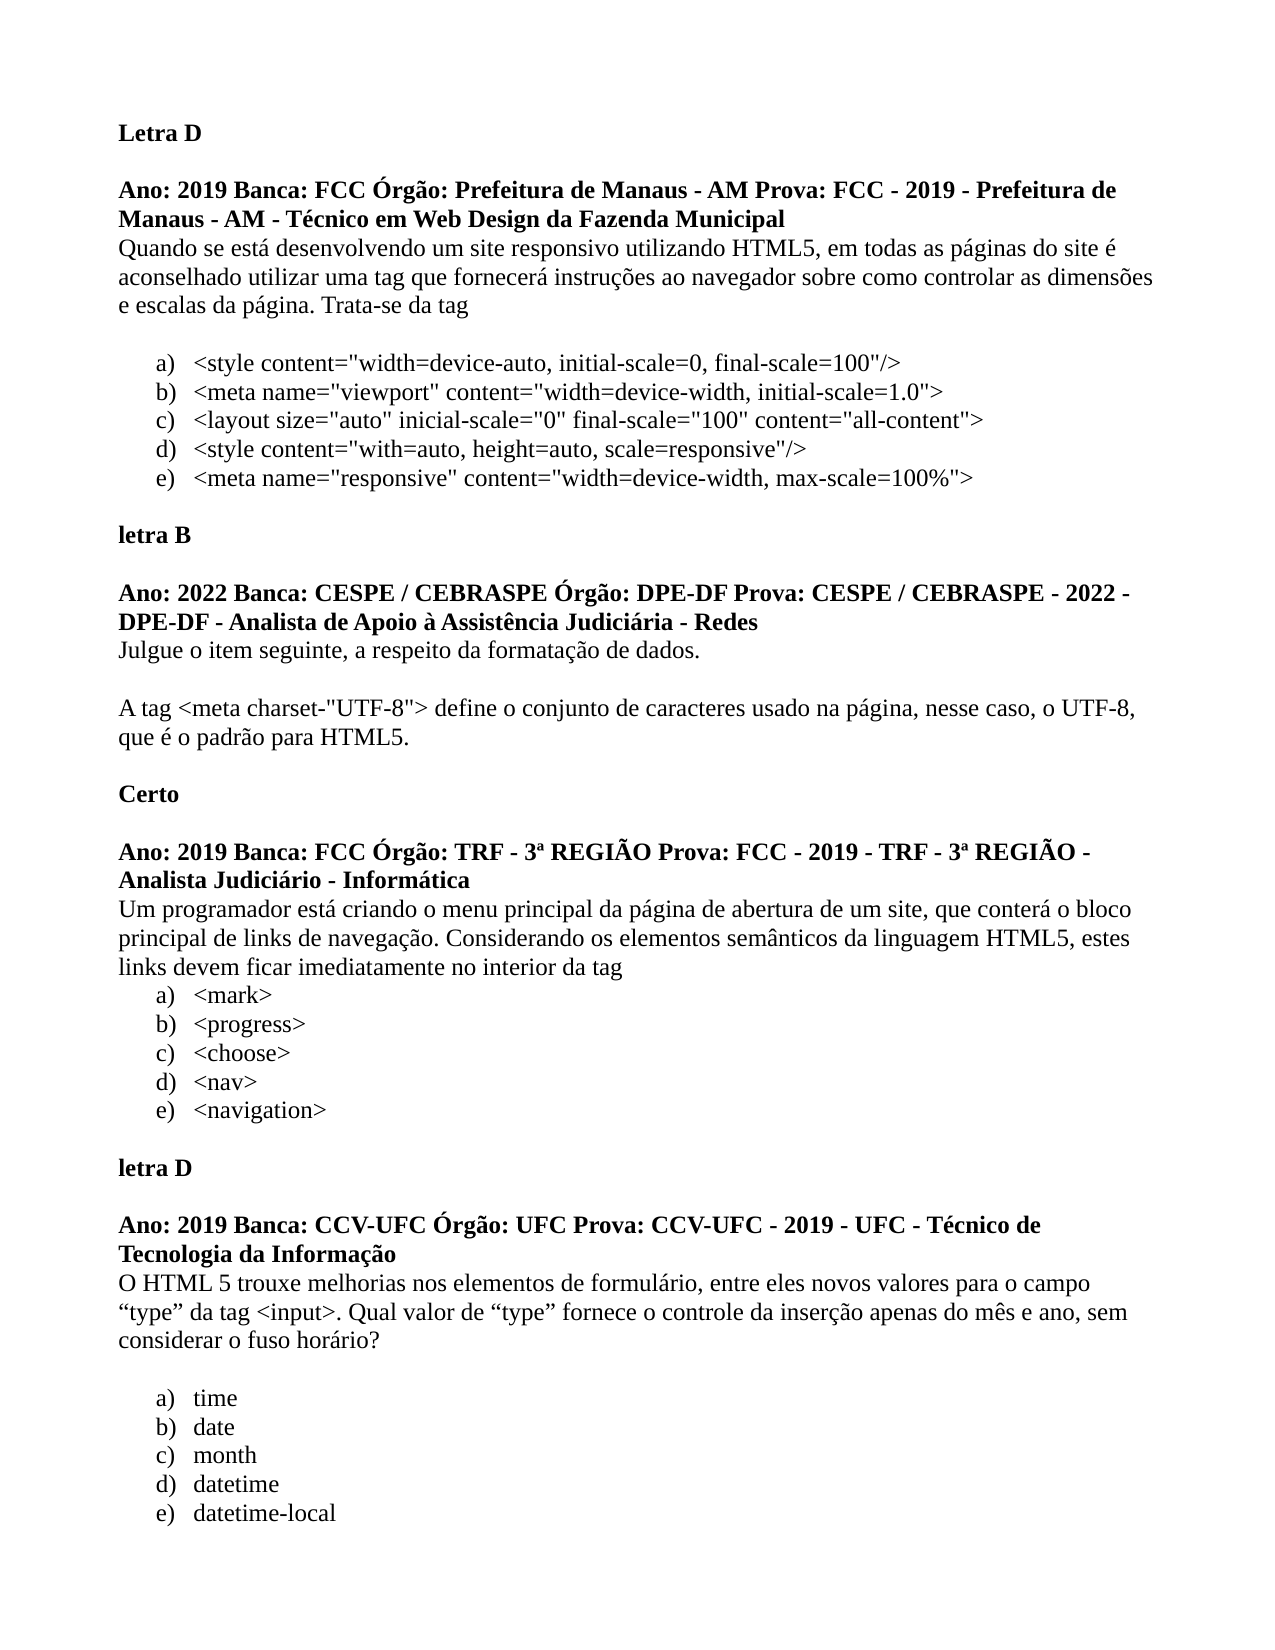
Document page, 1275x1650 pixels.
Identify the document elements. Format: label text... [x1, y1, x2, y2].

text A tag <meta charset-"UTF-8"> define o conjunto de caracteres usado na página, nesse caso, o UTF-8, que é o padrão para HTML5. [118, 693, 1157, 751]
list time [156, 1383, 1157, 1412]
text O HTML 5 trouxe melhorias nos elementos de formulário, entre eles novos valores para o campo “type” da tag <input>. Qual valor de “type” fornece o controle da inserção apenas do mês e ano, sem considerar o fuso horário? [118, 1268, 1157, 1354]
list <nav> [156, 1067, 1157, 1096]
list <style content="with=auto, height=auto, scale=responsive"/> [156, 434, 1157, 463]
list <mark> [156, 981, 1157, 1009]
text Certo [118, 779, 1157, 808]
list <layout size="auto" inicial-scale="0" final-scale="100" content="all-content"> [156, 406, 1157, 434]
list <meta name="viewport" content="width=device-width, initial-scale=1.0"> [156, 377, 1157, 406]
text Julgue o item seguinte, a respeito da formatação de dados. [118, 636, 1157, 664]
list <choose> [156, 1038, 1157, 1067]
list month [156, 1441, 1157, 1469]
text letra D [118, 1153, 1157, 1182]
text letra B [118, 521, 1157, 549]
list <progress> [156, 1009, 1157, 1038]
list datetime-local [156, 1498, 1157, 1527]
text Ano: 2019 Banca: CCV-UFC Órgão: UFC Prova: CCV-UFC - 2019 - UFC - Técnico de Tecnologia da Informação [118, 1211, 1157, 1268]
list date [156, 1412, 1157, 1441]
list <style content="width=device-auto, initial-scale=0, final-scale=100"/> [156, 348, 1157, 377]
list <navigation> [156, 1096, 1157, 1124]
text Ano: 2022 Banca: CESPE / CEBRASPE Órgão: DPE-DF Prova: CESPE / CEBRASPE - 2022 - DPE-DF - Analista de Apoio à Assistência Judiciária - Redes [118, 578, 1157, 636]
text Ano: 2019 Banca: FCC Órgão: TRF - 3ª REGIÃO Prova: FCC - 2019 - TRF - 3ª REGIÃO - Analista Judiciário - Informática [118, 837, 1157, 894]
text Um programador está criando o menu principal da página de abertura de um site, que conterá o bloco principal de links de navegação. Considerando os elementos semânticos da linguagem HTML5, estes links devem ficar imediatamente no interior da tag [118, 894, 1157, 981]
list <meta name="responsive" content="width=device-width, max-scale=100%"> [156, 463, 1157, 492]
text Ano: 2019 Banca: FCC Órgão: Prefeitura de Manaus - AM Prova: FCC - 2019 - Prefeitura de Manaus - AM - Técnico em Web Design da Fazenda Municipal [118, 176, 1157, 233]
text Quando se está desenvolvendo um site responsivo utilizando HTML5, em todas as páginas do site é aconselhado utilizar uma tag que fornecerá instruções ao navegador sobre como controlar as dimensões e escalas da página. Trata-se da tag [118, 233, 1157, 319]
text Letra D [118, 118, 1157, 147]
list datetime [156, 1469, 1157, 1498]
